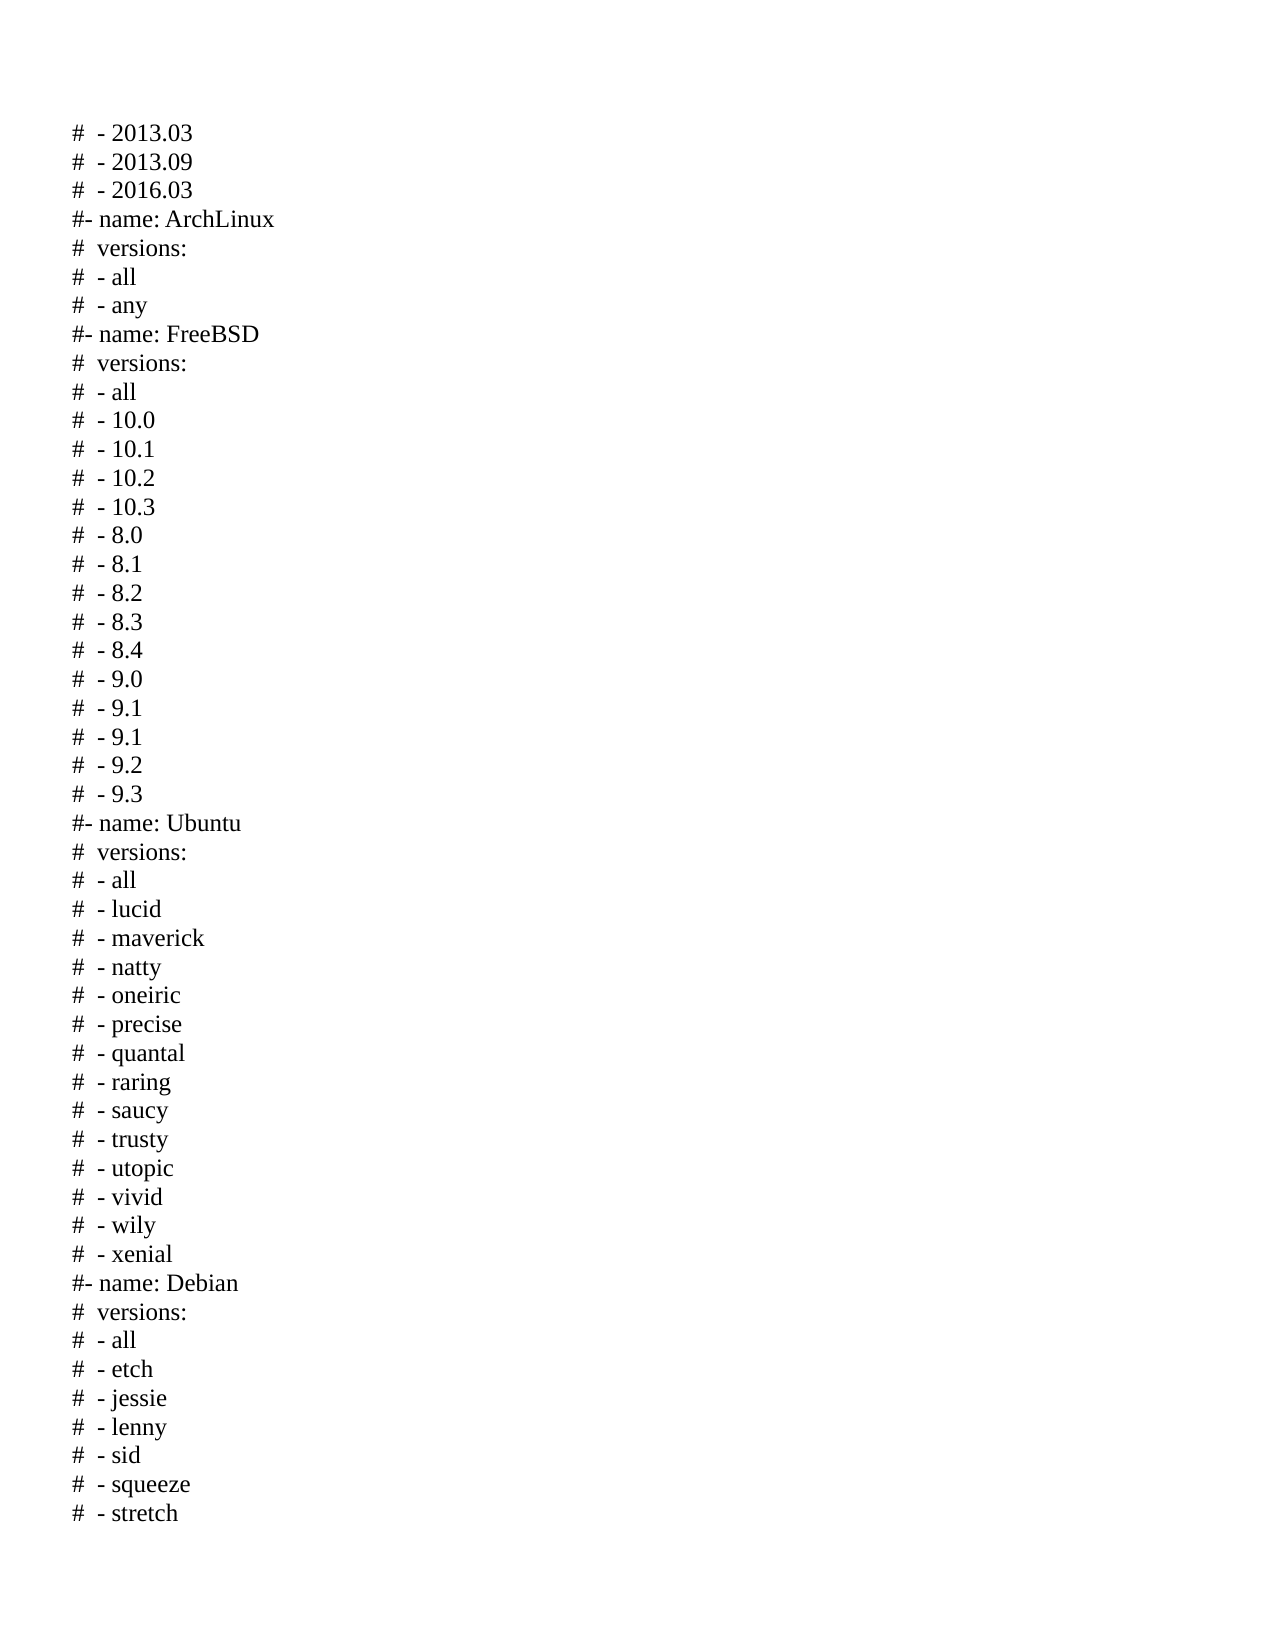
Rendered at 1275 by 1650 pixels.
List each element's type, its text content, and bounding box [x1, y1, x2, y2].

text # - 9.2 [59, 751, 1222, 779]
text #- name: Ubuntu [59, 808, 1222, 837]
text # - 8.0 [59, 521, 1222, 549]
text #- name: FreeBSD [59, 319, 1222, 348]
text # - 10.1 [59, 434, 1222, 463]
text # versions: [59, 348, 1222, 377]
text # - 9.3 [59, 779, 1222, 808]
text # - natty [59, 952, 1222, 981]
text # - trusty [59, 1124, 1222, 1153]
text # versions: [59, 837, 1222, 866]
text # - saucy [59, 1096, 1222, 1124]
text # - quantal [59, 1038, 1222, 1067]
text # - 8.3 [59, 607, 1222, 636]
text # - squeeze [59, 1469, 1222, 1498]
text # - 2013.09 [59, 147, 1222, 176]
text # - xenial [59, 1239, 1222, 1268]
text # - 8.2 [59, 578, 1222, 607]
text # - all [59, 262, 1222, 291]
text #- name: Debian [59, 1268, 1222, 1297]
text # - 10.0 [59, 406, 1222, 434]
text # - 10.2 [59, 463, 1222, 492]
text # - 9.1 [59, 722, 1222, 751]
text # - lenny [59, 1412, 1222, 1441]
text # - 9.1 [59, 693, 1222, 722]
text # - stretch [59, 1498, 1222, 1527]
text # - lucid [59, 894, 1222, 923]
text # - 9.0 [59, 664, 1222, 693]
text # - oneiric [59, 981, 1222, 1009]
text # - vivid [59, 1182, 1222, 1211]
text #- name: ArchLinux [59, 204, 1222, 233]
text # - utopic [59, 1153, 1222, 1182]
text # - 8.4 [59, 636, 1222, 664]
text # - any [59, 291, 1222, 319]
text # - maverick [59, 923, 1222, 952]
text # - all [59, 1326, 1222, 1354]
text # - 2013.03 [59, 118, 1222, 147]
text # - 2016.03 [59, 176, 1222, 204]
text # - all [59, 377, 1222, 406]
text # - wily [59, 1211, 1222, 1239]
text # - etch [59, 1354, 1222, 1383]
text # - raring [59, 1067, 1222, 1096]
text # - all [59, 866, 1222, 894]
text # versions: [59, 233, 1222, 262]
text # - jessie [59, 1383, 1222, 1412]
text # - precise [59, 1009, 1222, 1038]
text # - 10.3 [59, 492, 1222, 521]
text # versions: [59, 1297, 1222, 1326]
text # - sid [59, 1441, 1222, 1469]
text # - 8.1 [59, 549, 1222, 578]
